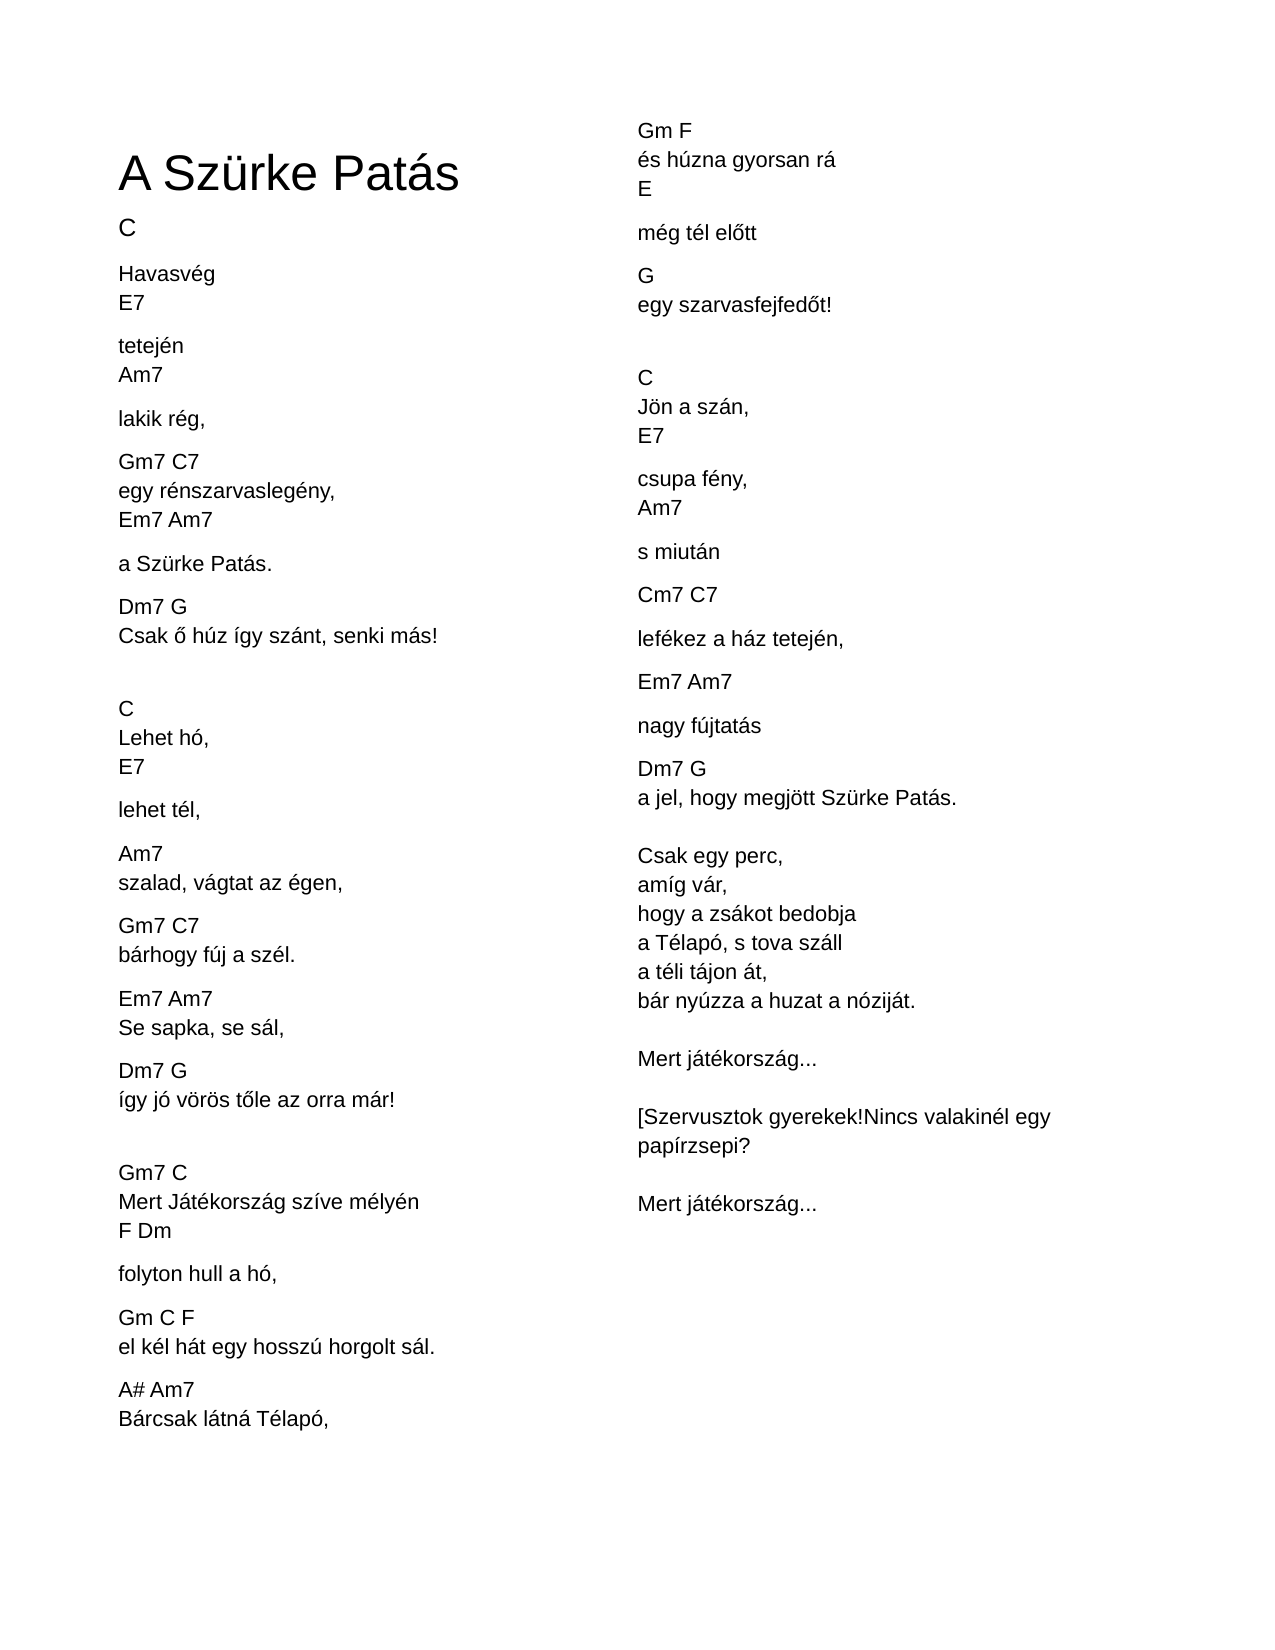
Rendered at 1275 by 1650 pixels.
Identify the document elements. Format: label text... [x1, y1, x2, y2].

text C Lehet hó, E7 [118, 696, 637, 779]
text C Jön a szán, E7 [637, 364, 1157, 448]
text s miután [637, 538, 1157, 564]
text lefékez a ház tetején, [637, 626, 1157, 651]
text még tél előtt [637, 219, 1157, 245]
text Dm7 G így jó vörös tőle az orra már! [118, 1058, 637, 1141]
text Gm7 C7 egy rénszarvaslegény, Em7 Am7 [118, 449, 637, 532]
text lehet tél, [118, 797, 637, 822]
text lakik rég, [118, 406, 637, 431]
text Dm7 G Csak ő húz így szánt, senki más! [118, 594, 637, 677]
text A# Am7 Bárcsak látná Télapó, [118, 1377, 637, 1431]
text Gm F és húzna gyorsan rá E [637, 118, 1157, 201]
text Havasvég E7 [118, 261, 637, 315]
text tetején Am7 [118, 333, 637, 387]
text Dm7 G a jel, hogy megjött Szürke Patás. Csak egy perc, amíg vár, hogy a zsákot bedobja a Télapó, s tova száll a téli tájon át, bár nyúzza a huzat a nóziját. Mert játékország... [Szervusztok gyerekek!Nincs valakinél egy papírzsepi? Mert játékország... [637, 756, 1157, 1216]
text Gm C F el kél hát egy hosszú horgolt sál. [118, 1305, 637, 1359]
text nagy fújtatás [637, 713, 1157, 738]
text a Szürke Patás. [118, 551, 637, 576]
text C [118, 213, 637, 242]
text G egy szarvasfejfedőt! [637, 263, 1157, 346]
text folyton hull a hó, [118, 1261, 637, 1286]
subtitle A Szürke Patás [118, 143, 637, 201]
text Cm7 C7 [637, 582, 1157, 607]
text Em7 Am7 [637, 669, 1157, 694]
text Am7 szalad, vágtat az égen, [118, 841, 637, 895]
text Gm7 C Mert Játékország szíve mélyén F Dm [118, 1160, 637, 1243]
text Gm7 C7 bárhogy fúj a szél. [118, 913, 637, 967]
text csupa fény, Am7 [637, 466, 1157, 520]
text Em7 Am7 Se sapka, se sál, [118, 986, 637, 1040]
